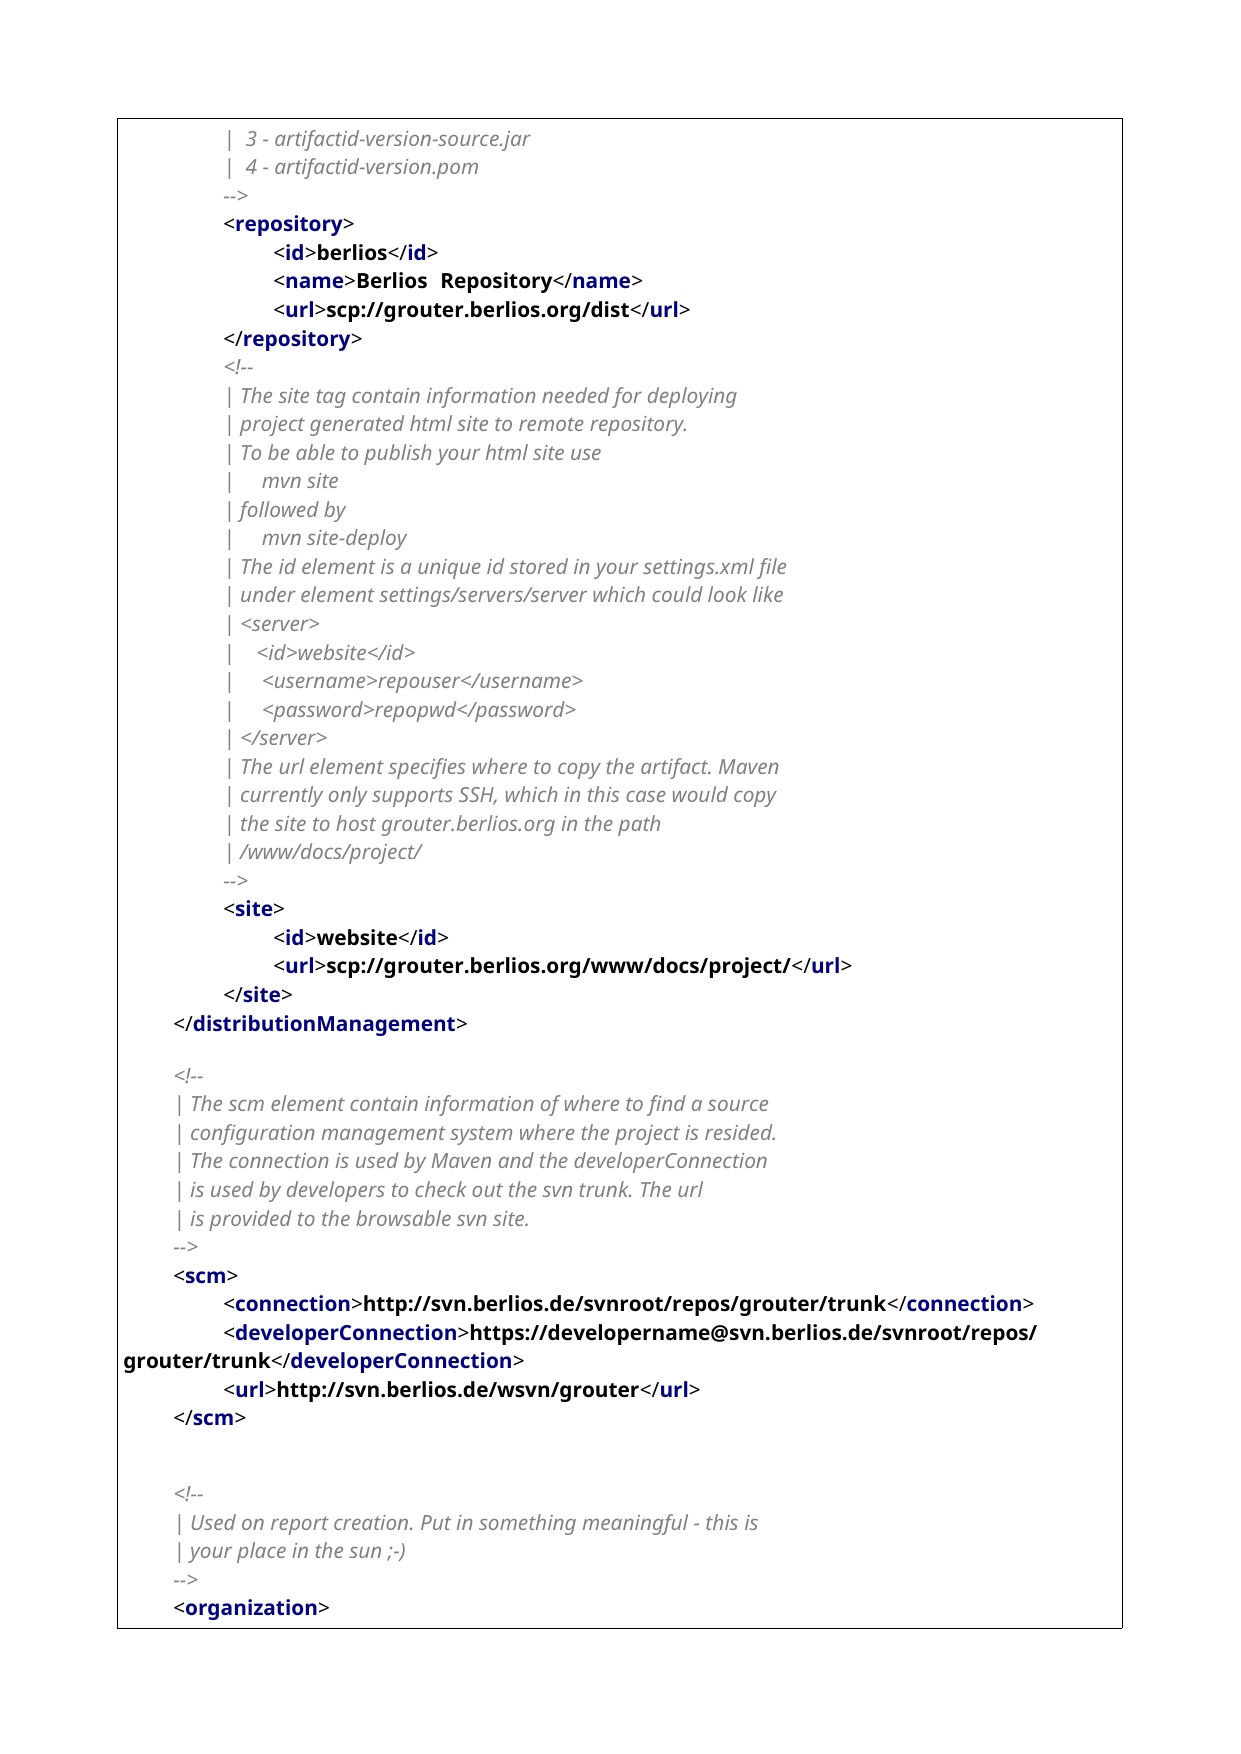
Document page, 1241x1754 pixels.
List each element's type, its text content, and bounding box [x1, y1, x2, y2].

table_header | 3 - artifactid-version-source.jar | 4 - artifactid-version.pom --> <repository> <id>berlios</id> <name>Berlios Repository</name> <url>scp://grouter.berlios.org/dist</url> </repository> <!-- | The site tag contain information needed for deploying | project generated html site to remote repository. | To be able to publish your html site use | mvn site | followed by | mvn site-deploy | The id element is a unique id stored in your settings.xml file | under element settings/servers/server which could look like | <server> | <id>website</id> | <username>repouser</username> | <password>repopwd</password> | </server> | The url element specifies where to copy the artifact. Maven | currently only supports SSH, which in this case would copy | the site to host grouter.berlios.org in the path | /www/docs/project/ --> <site> <id>website</id> <url>scp://grouter.berlios.org/www/docs/project/</url> </site> </distributionManagement> <!-- | The scm element contain information of where to find a source | configuration management system where the project is resided. | The connection is used by Maven and the developerConnection | is used by developers to check out the svn trunk. The url | is provided to the browsable svn site. --> <scm> <connection>http://svn.berlios.de/svnroot/repos/grouter/trunk</connection> <developerConnection>https://developername@svn.berlios.de/svnroot/repos/grouter/trunk</developerConnection> <url>http://svn.berlios.de/wsvn/grouter</url> </scm> <!-- | Used on report creation. Put in something meaningful - this is | your place in the sun ;-) --> <organization> [118, 119, 1122, 1628]
